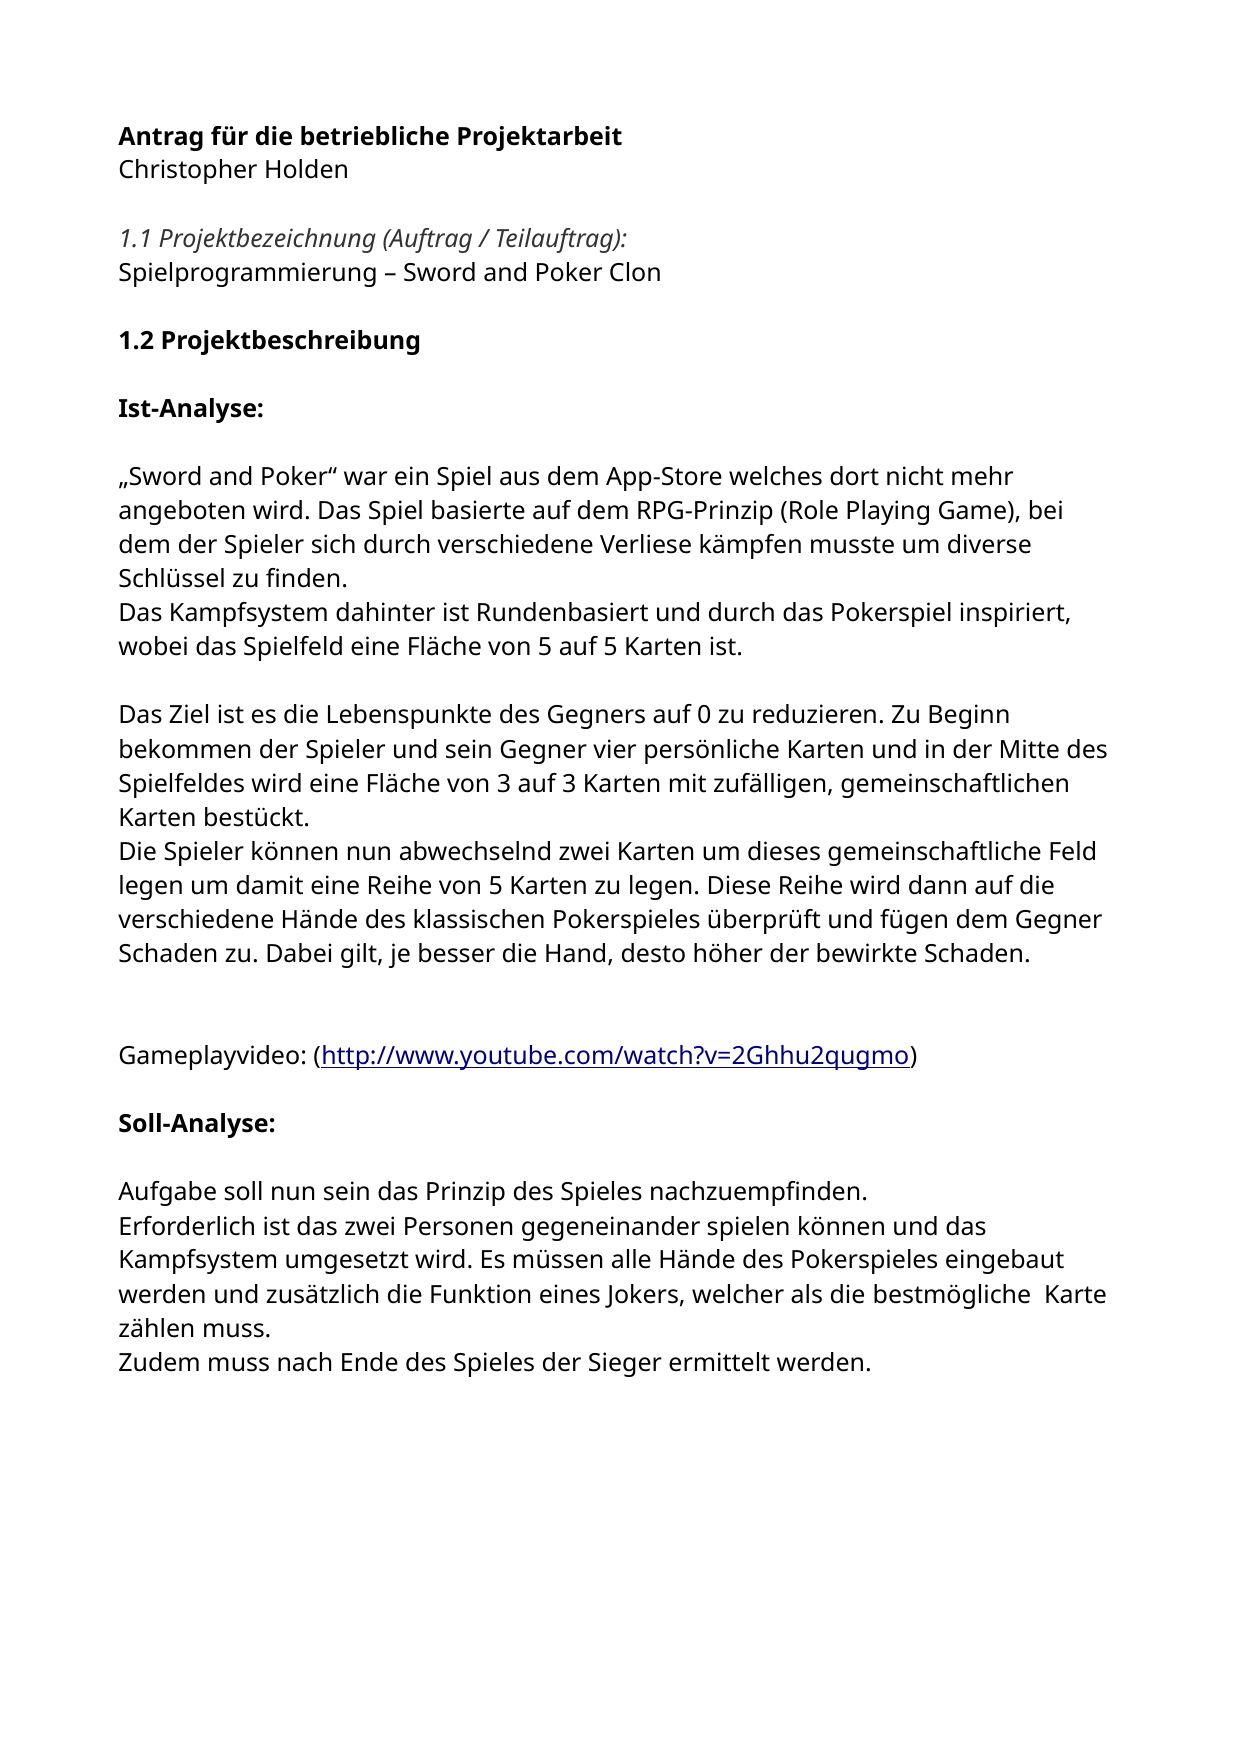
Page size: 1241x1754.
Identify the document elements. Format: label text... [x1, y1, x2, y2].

text Die Spieler können nun abwechselnd zwei Karten um dieses gemeinschaftliche Feld legen um damit eine Reihe von 5 Karten zu legen. Diese Reihe wird dann auf die verschiedene Hände des klassischen Pokerspieles überprüft und fügen dem Gegner Schaden zu. Dabei gilt, je besser die Hand, desto höher der bewirkte Schaden. [118, 833, 1122, 970]
text Erforderlich ist das zwei Personen gegeneinander spielen können und das Kampfsystem umgesetzt wird. Es müssen alle Hände des Pokerspieles eingebaut werden und zusätzlich die Funktion eines Jokers, welcher als die bestmögliche Karte zählen muss. [118, 1208, 1122, 1344]
text Christopher Holden [118, 152, 1122, 186]
text 1.2 Projektbeschreibung [118, 322, 1122, 357]
text Ist-Analyse: [118, 391, 1122, 425]
text „Sword and Poker“ war ein Spiel aus dem App-Store welches dort nicht mehr angeboten wird. Das Spiel basierte auf dem RPG-Prinzip (Role Playing Game), bei dem der Spieler sich durch verschiedene Verliese kämpfen musste um diverse Schlüssel zu finden. [118, 459, 1122, 595]
text Soll-Analyse: [118, 1106, 1122, 1140]
text 1.1 Projektbezeichnung (Auftrag / Teilauftrag): Spielprogrammierung – Sword and Poker Clon [118, 220, 1122, 288]
text Antrag für die betriebliche Projektarbeit [118, 118, 1122, 152]
text Das Kampfsystem dahinter ist Rundenbasiert und durch das Pokerspiel inspiriert, wobei das Spielfeld eine Fläche von 5 auf 5 Karten ist. [118, 595, 1122, 663]
text Aufgabe soll nun sein das Prinzip des Spieles nachzuempfinden. [118, 1174, 1122, 1208]
text Gameplayvideo: (http://www.youtube.com/watch?v=2Ghhu2qugmo) [118, 1038, 1122, 1072]
text Zudem muss nach Ende des Spieles der Sieger ermittelt werden. [118, 1344, 1122, 1378]
text Das Ziel ist es die Lebenspunkte des Gegners auf 0 zu reduzieren. Zu Beginn bekommen der Spieler und sein Gegner vier persönliche Karten und in der Mitte des Spielfeldes wird eine Fläche von 3 auf 3 Karten mit zufälligen, gemeinschaftlichen Karten bestückt. [118, 697, 1122, 833]
